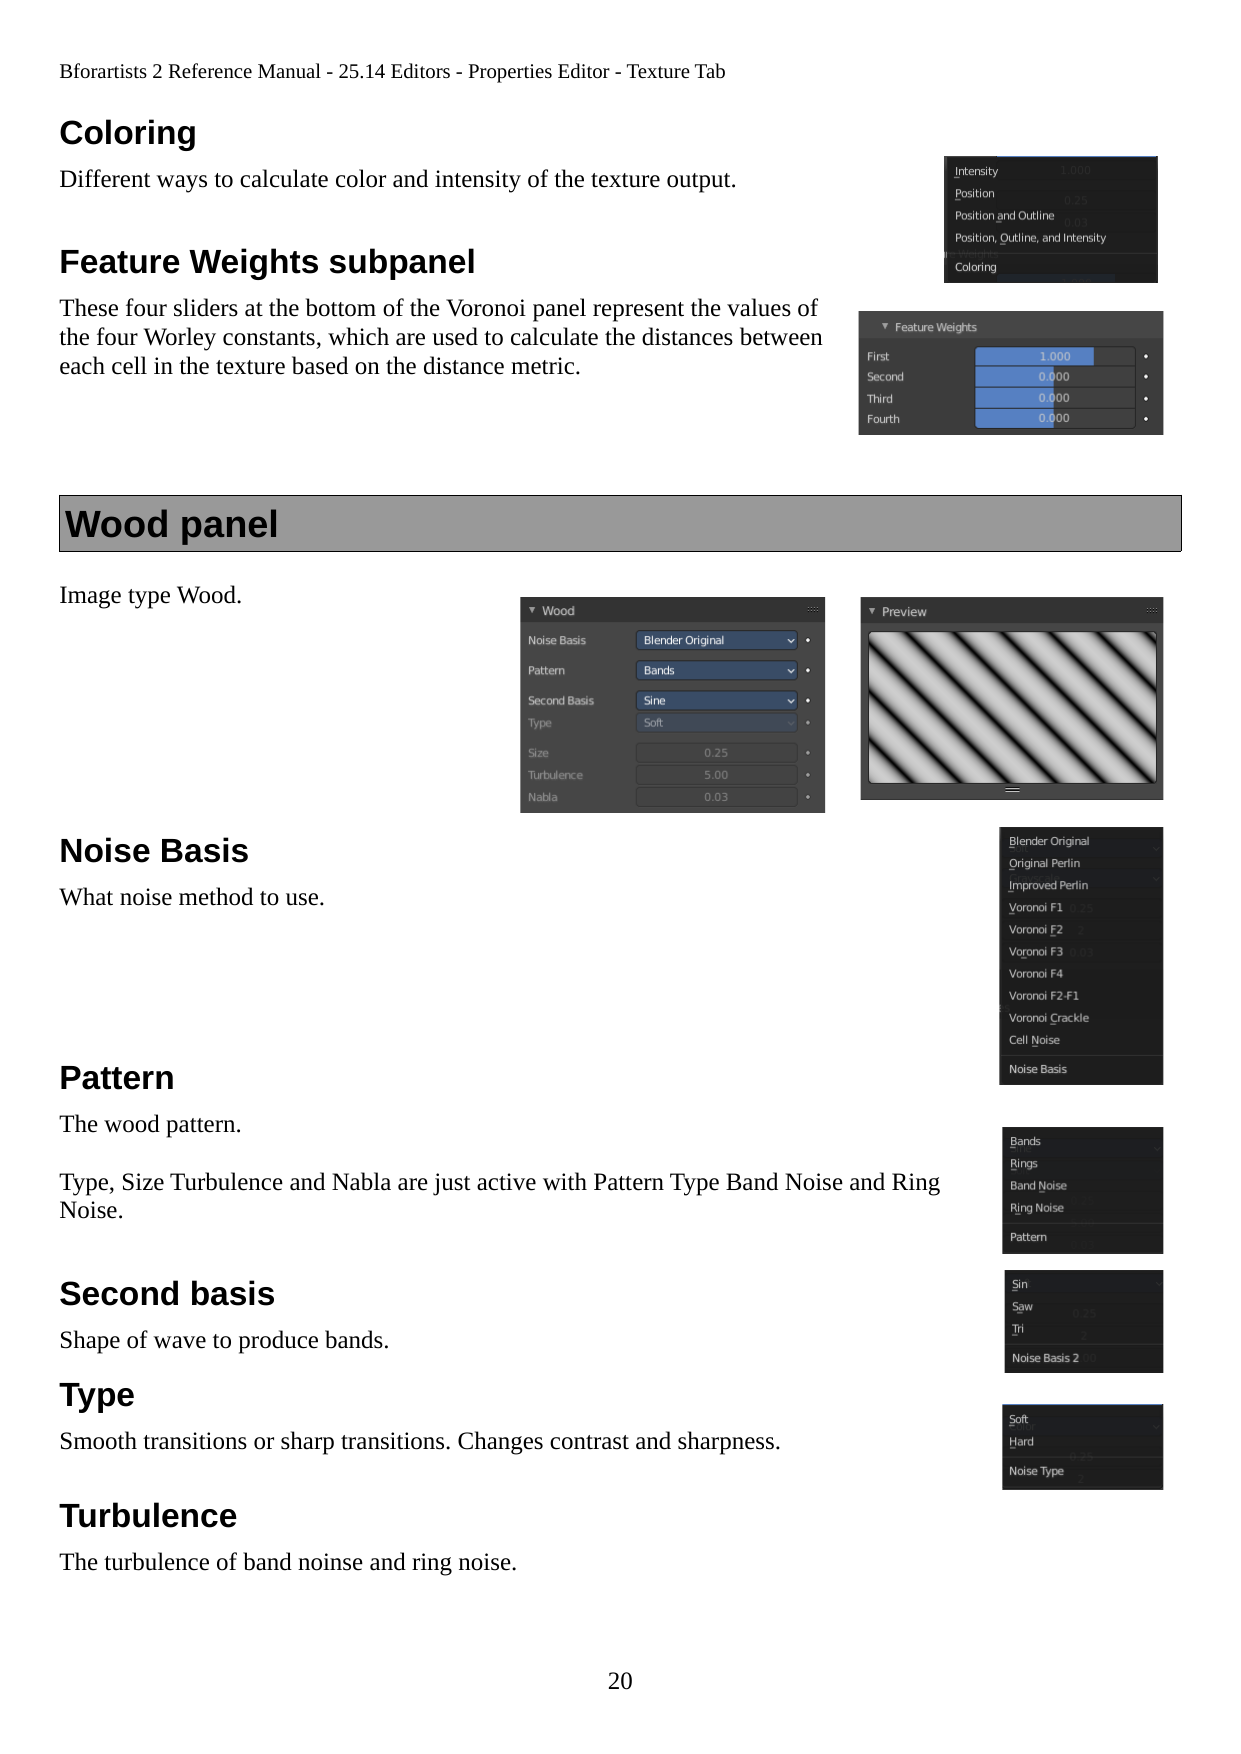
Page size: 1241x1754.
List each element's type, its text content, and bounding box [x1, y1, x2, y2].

text The turbulence of band noinse and ring noise. [59, 1547, 1181, 1576]
subtitle [1158, 242, 1181, 281]
subtitle [1164, 1274, 1181, 1313]
picture [520, 597, 826, 813]
picture [944, 156, 1158, 283]
subtitle Type [59, 1375, 1181, 1413]
picture [1002, 1404, 1164, 1490]
text Smooth transitions or sharp transitions. Changes contrast and sharpness. [59, 1426, 1002, 1454]
text Shape of wave to produce bands. [59, 1325, 1004, 1354]
table_header Wood panel [60, 496, 1181, 551]
picture [1004, 1270, 1164, 1373]
text Different ways to calculate color and intensity of the texture output. [59, 164, 944, 192]
subtitle Turbulence [59, 1496, 1181, 1534]
picture [860, 597, 1164, 800]
subtitle [1164, 831, 1181, 869]
subtitle Second basis [59, 1274, 1004, 1313]
subtitle Pattern [59, 1058, 1181, 1097]
text Type, Size Turbulence and Nabla are just active with Pattern Type Band Noise and Ring Noise. [59, 1167, 1002, 1224]
picture [999, 827, 1164, 1085]
subtitle Feature Weights subpanel [59, 242, 944, 281]
subtitle Coloring [59, 113, 1181, 151]
text What noise method to use. [59, 882, 999, 911]
text The wood pattern. [59, 1109, 1181, 1138]
picture [858, 311, 1164, 435]
text Image type Wood. [59, 580, 1181, 608]
picture [1002, 1127, 1164, 1254]
text These four sliders at the bottom of the Voronoi panel represent the values of the four Worley constants, which are used to calculate the distances between each cell in the texture based on the distance metric. [59, 293, 1181, 379]
subtitle Noise Basis [59, 831, 999, 869]
